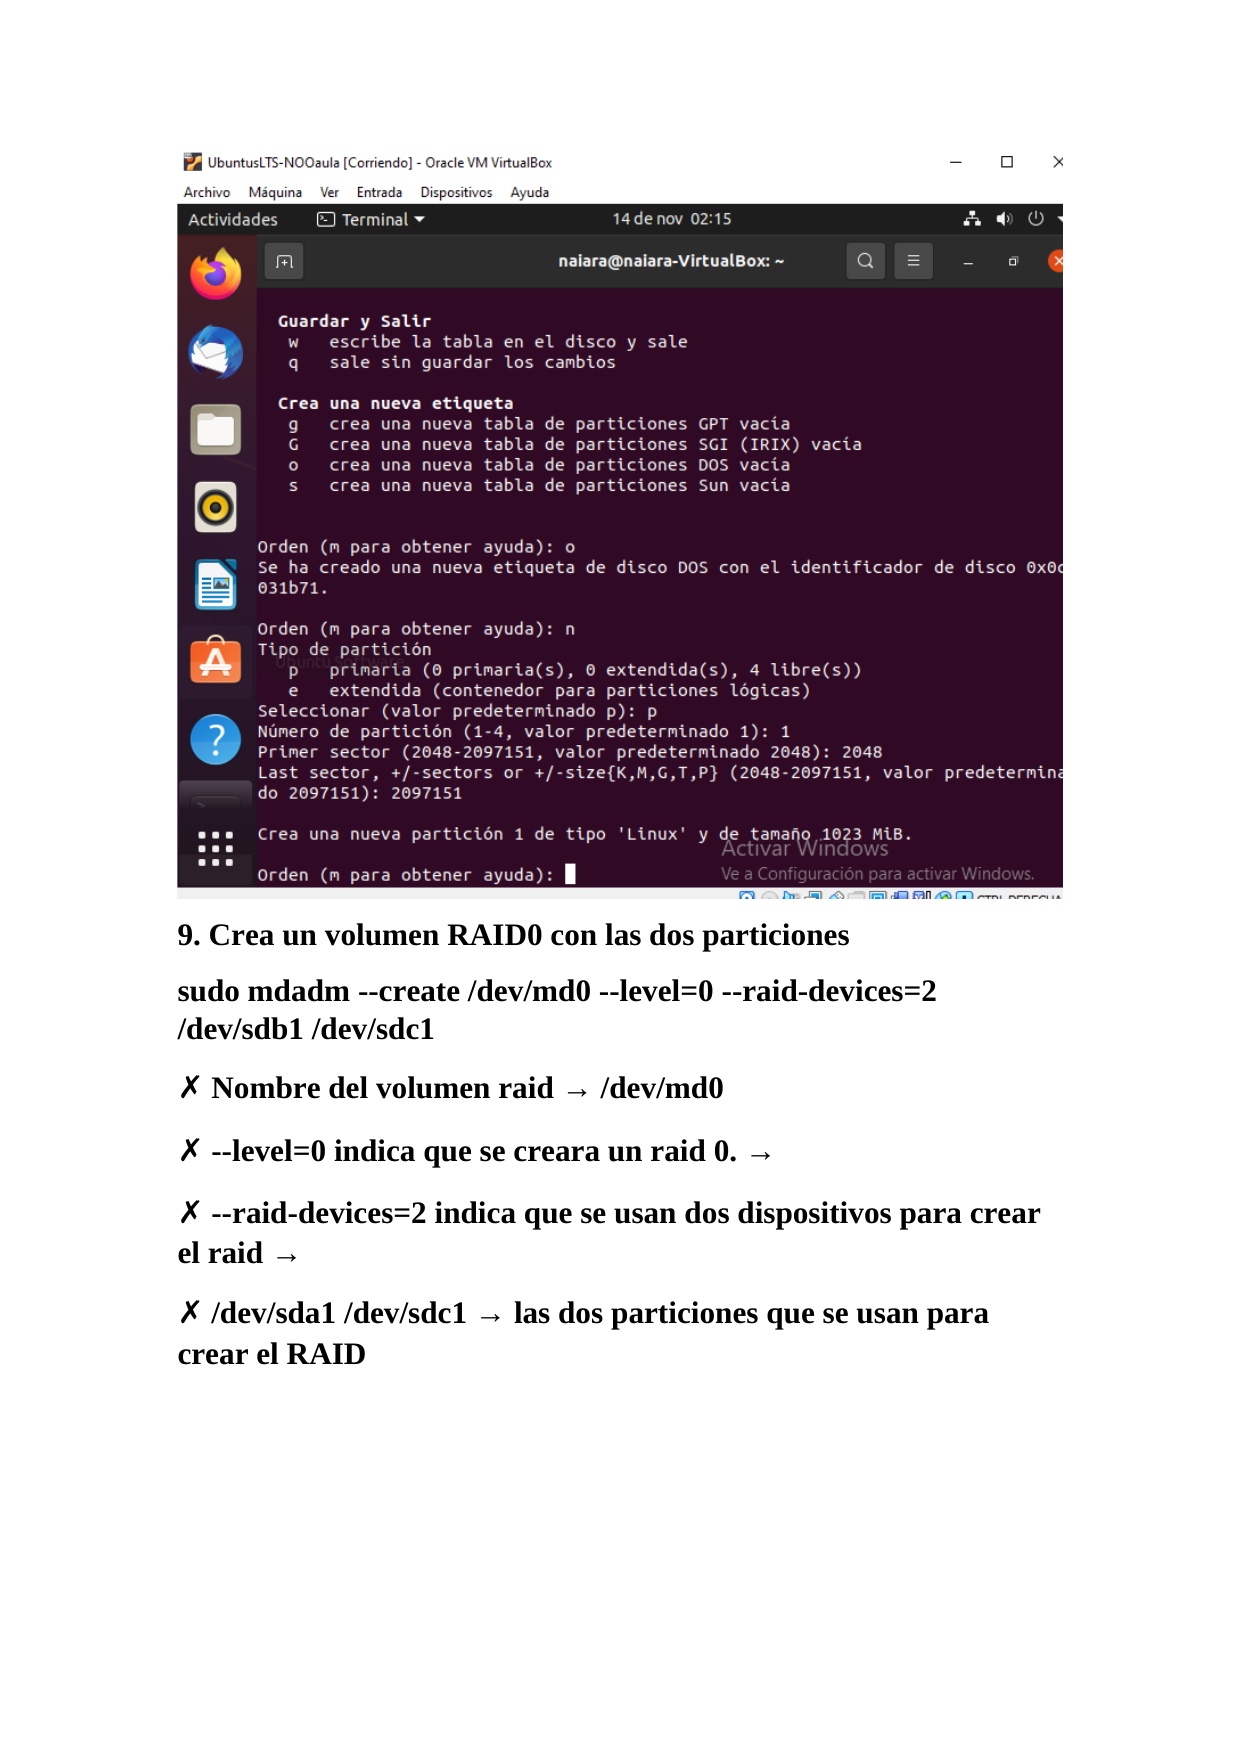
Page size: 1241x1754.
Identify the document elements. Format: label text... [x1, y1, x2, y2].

text sudo mdadm --create /dev/md0 --level=0 --raid-devices=2 /dev/sdb1 /dev/sdc1 [177, 972, 1063, 1046]
text 9. Crea un volumen RAID0 con las dos particiones [177, 917, 1063, 953]
text ✗ Nombre del volumen raid → /dev/md0 [177, 1065, 1063, 1108]
text ✗ /dev/sda1 /dev/sdc1 → las dos particiones que se usan para crear el RAID [177, 1290, 1063, 1371]
text ✗ --raid-devices=2 indica que se usan dos dispositivos para crear el raid → [177, 1190, 1063, 1271]
text ✗ --level=0 indica que se creara un raid 0. → [177, 1127, 1063, 1170]
